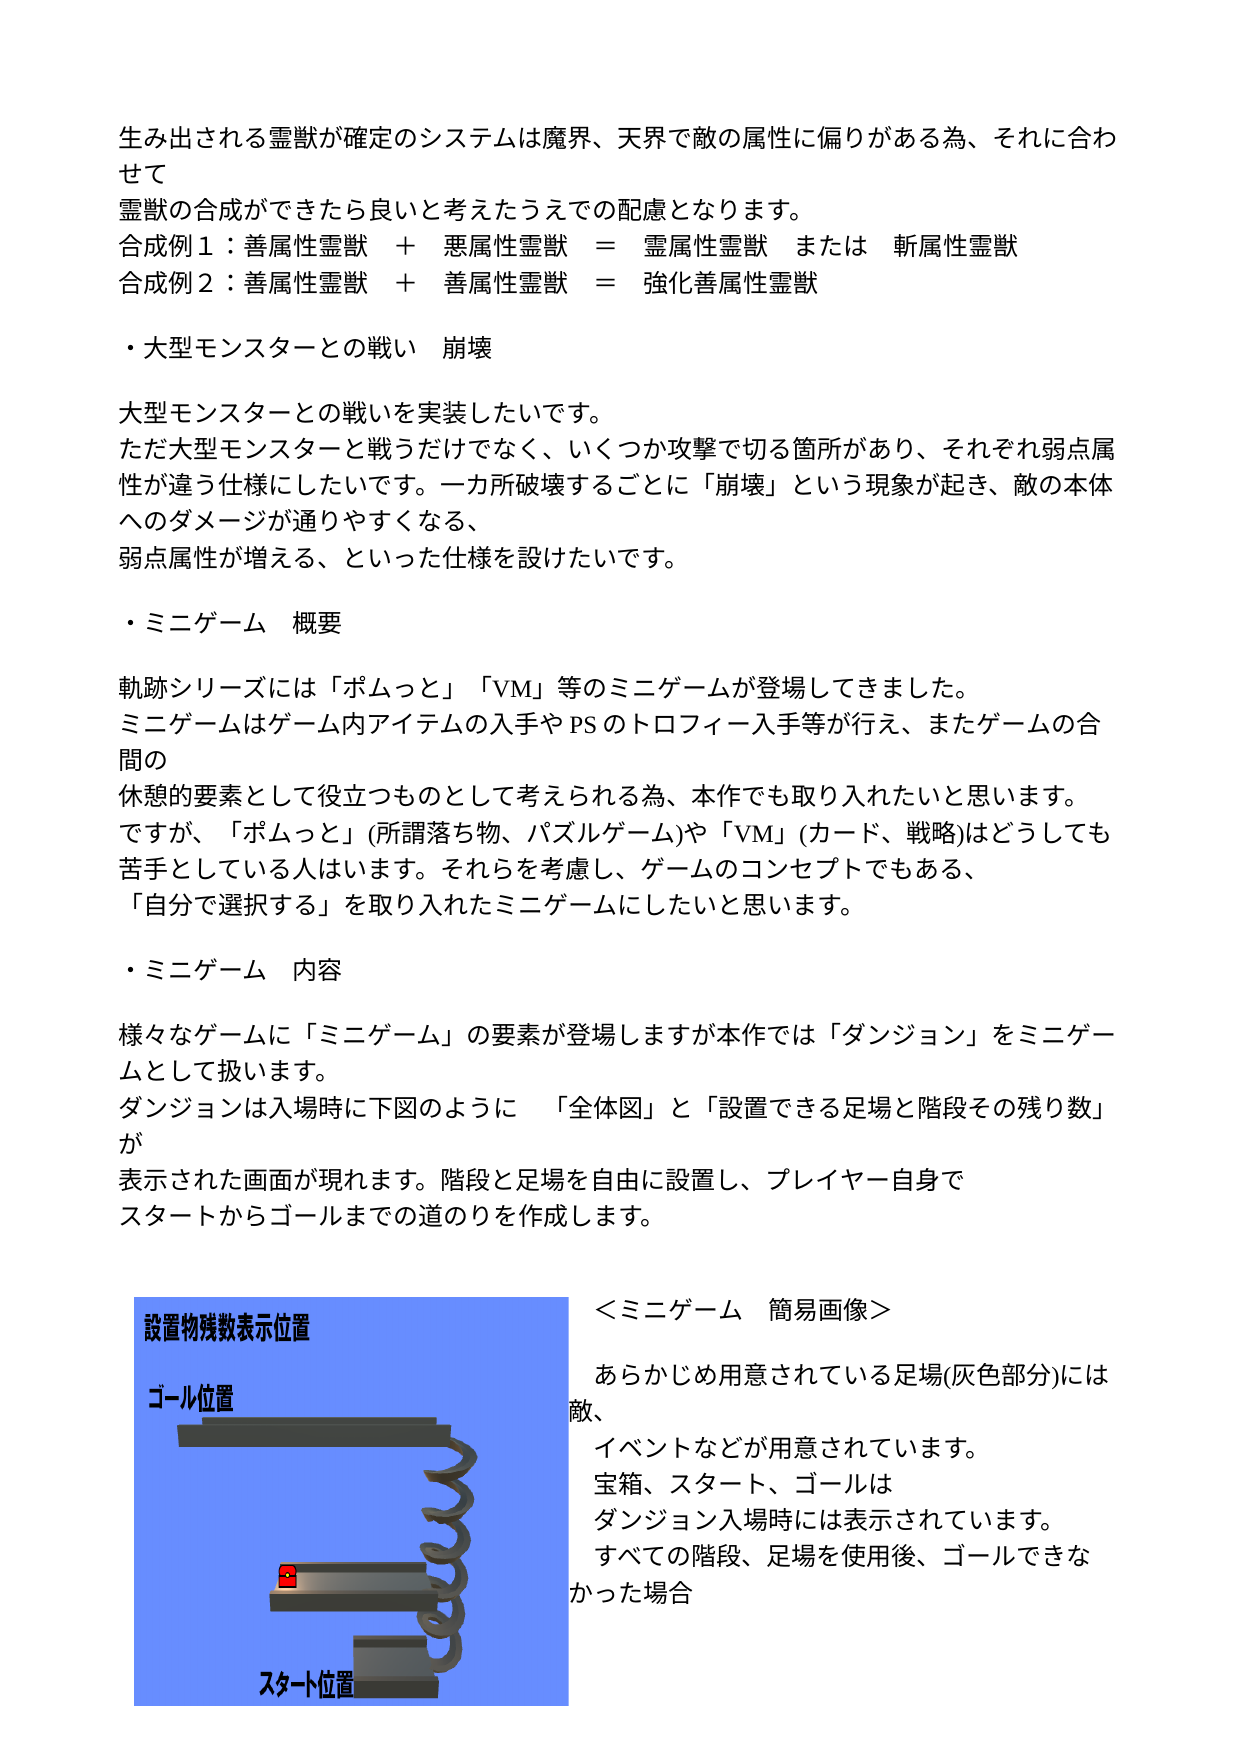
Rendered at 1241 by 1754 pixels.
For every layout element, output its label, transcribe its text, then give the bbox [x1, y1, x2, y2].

text 軌跡シリーズには「ポムっと」「VM」等のミニゲームが登場してきました。 [118, 668, 1122, 704]
text ・大型モンスターとの戦い 崩壊 [118, 328, 1122, 364]
text 大型モンスターとの戦いを実装したいです。 [118, 393, 1122, 429]
text 霊獣の合成ができたら良いと考えたうえでの配慮となります。 [118, 191, 1122, 227]
text 合成例２：善属性霊獣 ＋ 善属性霊獣 ＝ 強化善属性霊獣 [118, 263, 1122, 299]
text [118, 1537, 134, 1609]
text [118, 1428, 134, 1464]
text ・ミニゲーム 内容 [118, 951, 1122, 987]
text 合成例１：善属性霊獣 ＋ 悪属性霊獣 ＝ 霊属性霊獣 または 斬属性霊獣 [118, 227, 1122, 263]
text 表示された画面が現れます。階段と足場を自由に設置し、プレイヤー自身で [118, 1161, 1122, 1197]
text 様々なゲームに「ミニゲーム」の要素が登場しますが本作では「ダンジョン」をミニゲームとして扱います。 [118, 1016, 1122, 1088]
text [118, 1356, 134, 1428]
text ・ミニゲーム 概要 [118, 603, 1122, 639]
text スタートからゴールまでの道のりを作成します。 [118, 1197, 1122, 1233]
text 生み出される霊獣が確定のシステムは魔界、天界で敵の属性に偏りがある為、それに合わせて [118, 118, 1122, 191]
text [118, 1501, 134, 1537]
text 苦手としている人はいます。それらを考慮し、ゲームのコンセプトでもある、 [118, 849, 1122, 886]
text ＜ミニゲーム 簡易画像＞ [118, 1291, 1122, 1327]
text ダンジョンは入場時に下図のように 「全体図」と「設置できる足場と階段その残り数」が [118, 1088, 1122, 1161]
text 宝箱、スタート、ゴールは [569, 1464, 1122, 1501]
text ですが、「ポムっと」(所謂落ち物、パズルゲーム)や「VM」(カード、戦略)はどうしても [118, 813, 1122, 849]
picture [134, 1297, 569, 1706]
text すべての階段、足場を使用後、ゴールできなかった場合 [569, 1537, 1122, 1609]
text あらかじめ用意されている足場(灰色部分)には敵、 [569, 1356, 1122, 1428]
text 「自分で選択する」を取り入れたミニゲームにしたいと思います。 [118, 886, 1122, 922]
text 弱点属性が増える、といった仕様を設けたいです。 [118, 538, 1122, 574]
text ダンジョン入場時には表示されています。 [569, 1501, 1122, 1537]
text ただ大型モンスターと戦うだけでなく、いくつか攻撃で切る箇所があり、それぞれ弱点属性が違う仕様にしたいです。一カ所破壊するごとに「崩壊」という現象が起き、敵の本体へのダメージが通りやすくなる、 [118, 429, 1122, 538]
text 休憩的要素として役立つものとして考えられる為、本作でも取り入れたいと思います。 [118, 777, 1122, 813]
text [118, 1464, 134, 1501]
text イベントなどが用意されています。 [569, 1428, 1122, 1464]
text ミニゲームはゲーム内アイテムの入手やPSのトロフィー入手等が行え、またゲームの合間の [118, 704, 1122, 777]
